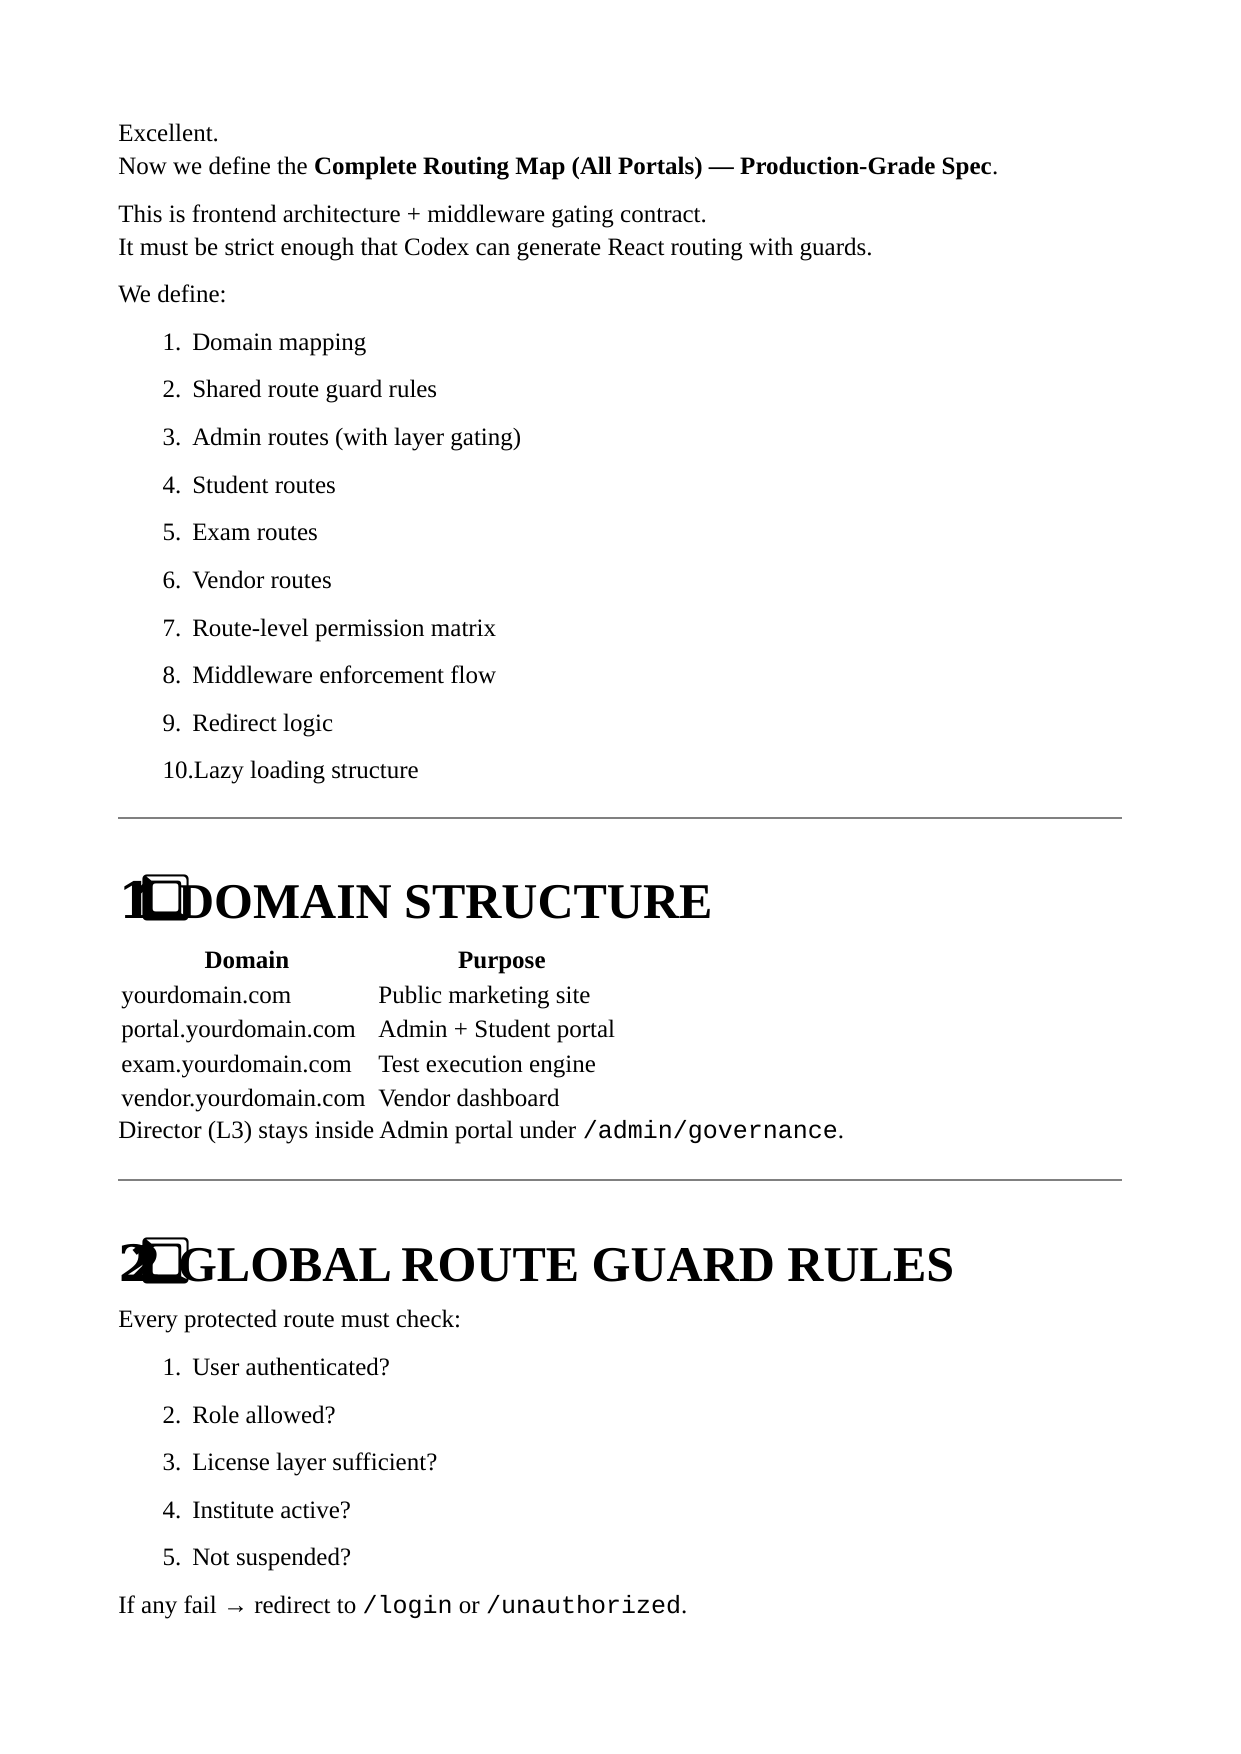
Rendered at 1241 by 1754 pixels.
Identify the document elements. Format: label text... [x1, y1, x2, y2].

list Admin routes (with layer gating) [162, 422, 1122, 451]
text Every protected route must check: [118, 1304, 1122, 1333]
text We define: [118, 279, 1122, 308]
table_header Domain [118, 942, 375, 977]
table_cell Public marketing site [375, 977, 628, 1011]
list Role allowed? [162, 1400, 1122, 1428]
table_cell Test execution engine [375, 1046, 628, 1081]
list User authenticated? [162, 1352, 1122, 1381]
table_cell vendor.yourdomain.com [118, 1081, 375, 1115]
text If any fail → redirect to /login or /unauthorized. [118, 1590, 1122, 1621]
text Director (L3) stays inside Admin portal under /admin/governance. [118, 1115, 1122, 1146]
list Redirect logic [162, 708, 1122, 737]
list Not suspended? [162, 1542, 1122, 1571]
list Middleware enforcement flow [162, 660, 1122, 689]
list Domain mapping [162, 327, 1122, 356]
list Institute active? [162, 1495, 1122, 1524]
table_cell exam.yourdomain.com [118, 1046, 375, 1081]
table_cell portal.yourdomain.com [118, 1011, 375, 1046]
subtitle 🌐 1️⃣ DOMAIN STRUCTURE [118, 872, 1122, 930]
text This is frontend architecture + middleware gating contract. It must be strict enough that Codex can generate React routing with guards. [118, 199, 1122, 261]
list Student routes [162, 470, 1122, 498]
text Excellent. Now we define the Complete Routing Map (All Portals) — Production-Grade Spec. [118, 118, 1122, 180]
table_header Purpose [375, 942, 628, 977]
subtitle 🔐 2️⃣ GLOBAL ROUTE GUARD RULES [118, 1234, 1122, 1292]
table_cell Admin + Student portal [375, 1011, 628, 1046]
table_cell Vendor dashboard [375, 1081, 628, 1115]
list Vendor routes [162, 565, 1122, 594]
list Exam routes [162, 517, 1122, 546]
list Route-level permission matrix [162, 613, 1122, 641]
list Shared route guard rules [162, 374, 1122, 403]
list License layer sufficient? [162, 1447, 1122, 1476]
table_cell yourdomain.com [118, 977, 375, 1011]
list Lazy loading structure [162, 755, 1122, 784]
